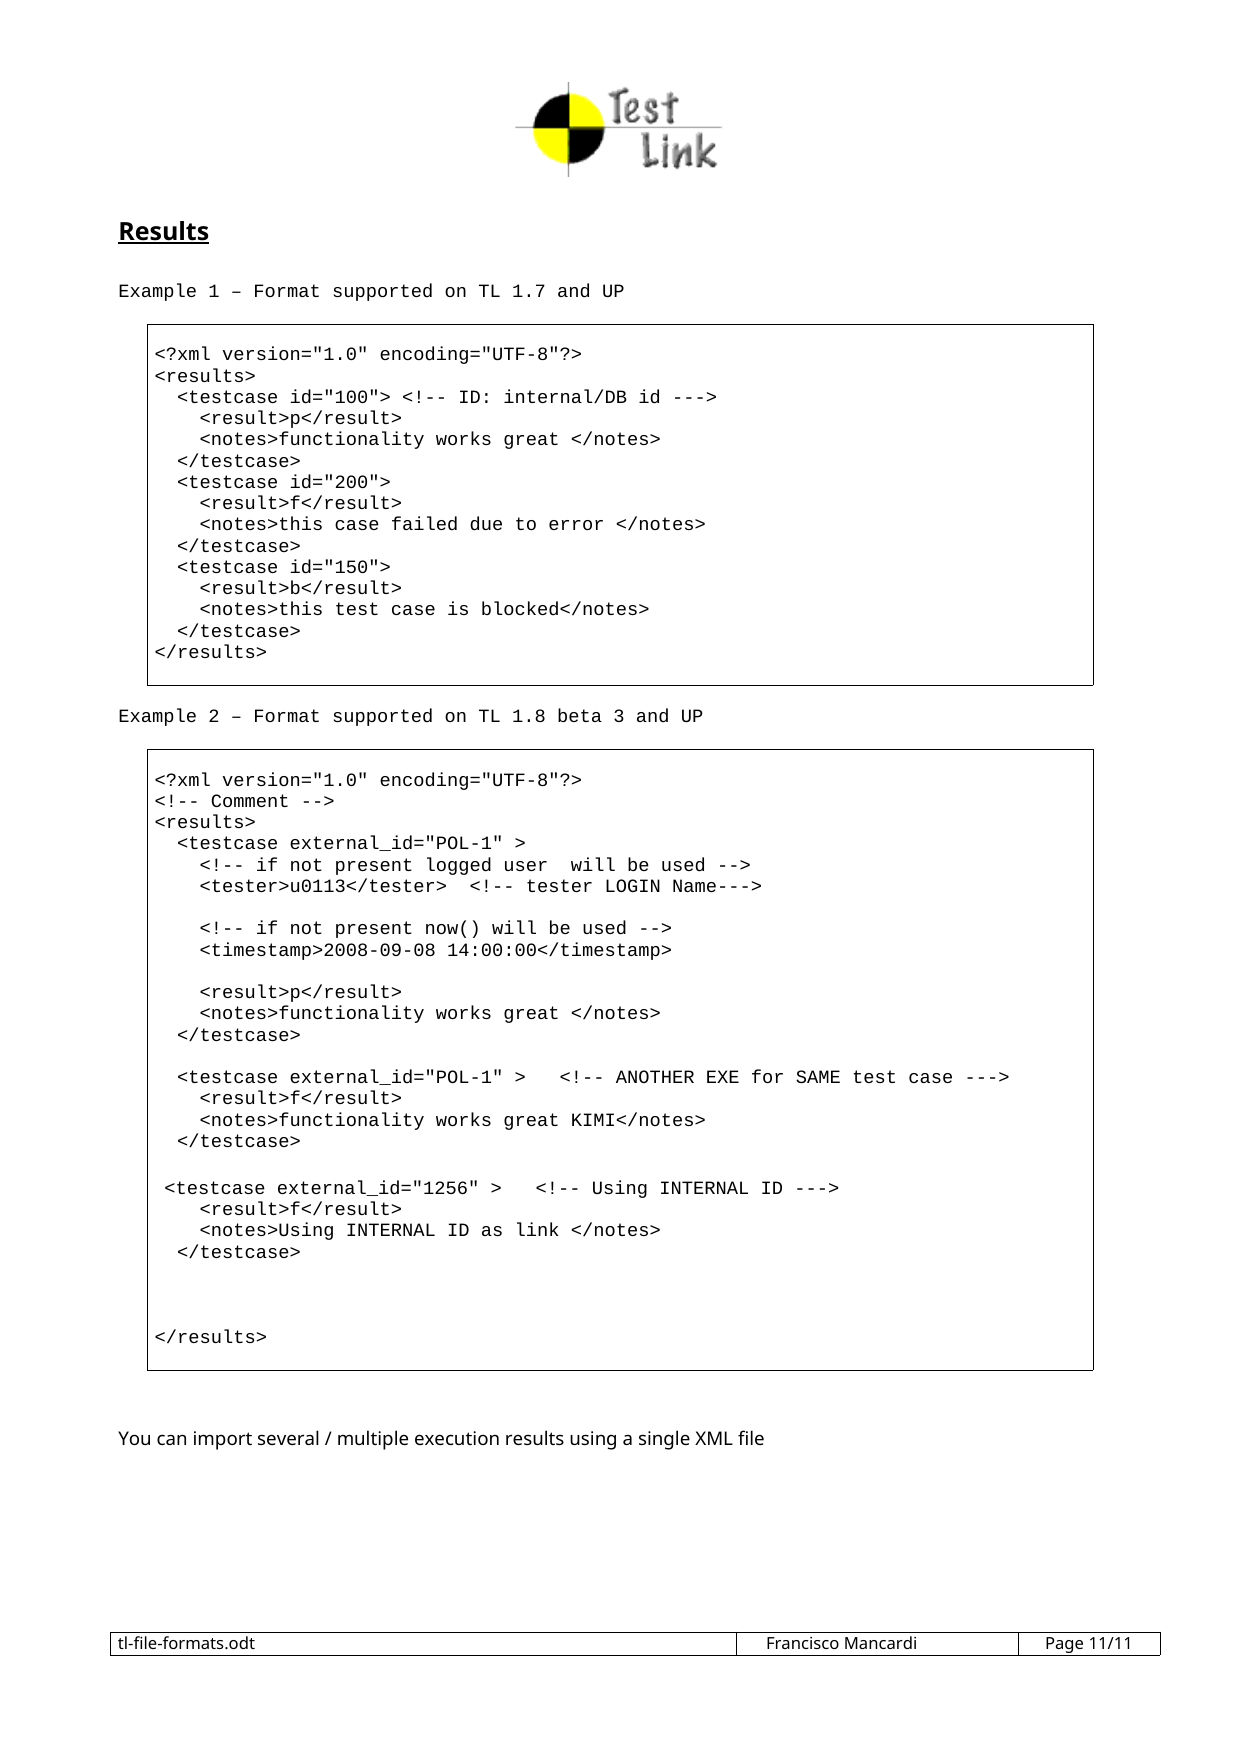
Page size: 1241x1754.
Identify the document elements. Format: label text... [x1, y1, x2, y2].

subtitle Results [118, 213, 1122, 247]
picture [515, 82, 725, 177]
text Example 1 – Format supported on TL 1.7 and UP [118, 281, 1122, 303]
table_header <?xml version="1.0" encoding="UTF-8"?> <results> <testcase id="100"> <!-- ID: internal/DB id ---> <result>p</result> <notes>functionality works great </notes> </testcase> <testcase id="200"> <result>f</result> <notes>this case failed due to error </notes> </testcase> <testcase id="150"> <result>b</result> <notes>this test case is blocked</notes> </testcase> </results> [148, 325, 1093, 685]
table_header <?xml version="1.0" encoding="UTF-8"?> <!-- Comment --> <results> <testcase external_id="POL-1" > <!-- if not present logged user will be used --> <tester>u0113</tester> <!-- tester LOGIN Name---> <!-- if not present now() will be used --> <timestamp>2008-09-08 14:00:00</timestamp> <result>p</result> <notes>functionality works great </notes> </testcase> <testcase external_id="POL-1" > <!-- ANOTHER EXE for SAME test case ---> <result>f</result> <notes>functionality works great KIMI</notes> </testcase> <testcase external_id="1256" > <!-- Using INTERNAL ID ---> <result>f</result> <notes>Using INTERNAL ID as link </notes> </testcase> </results> [148, 750, 1093, 1370]
text Example 2 – Format supported on TL 1.8 beta 3 and UP [118, 707, 1122, 728]
text You can import several / multiple execution results using a single XML file [118, 1425, 1122, 1451]
